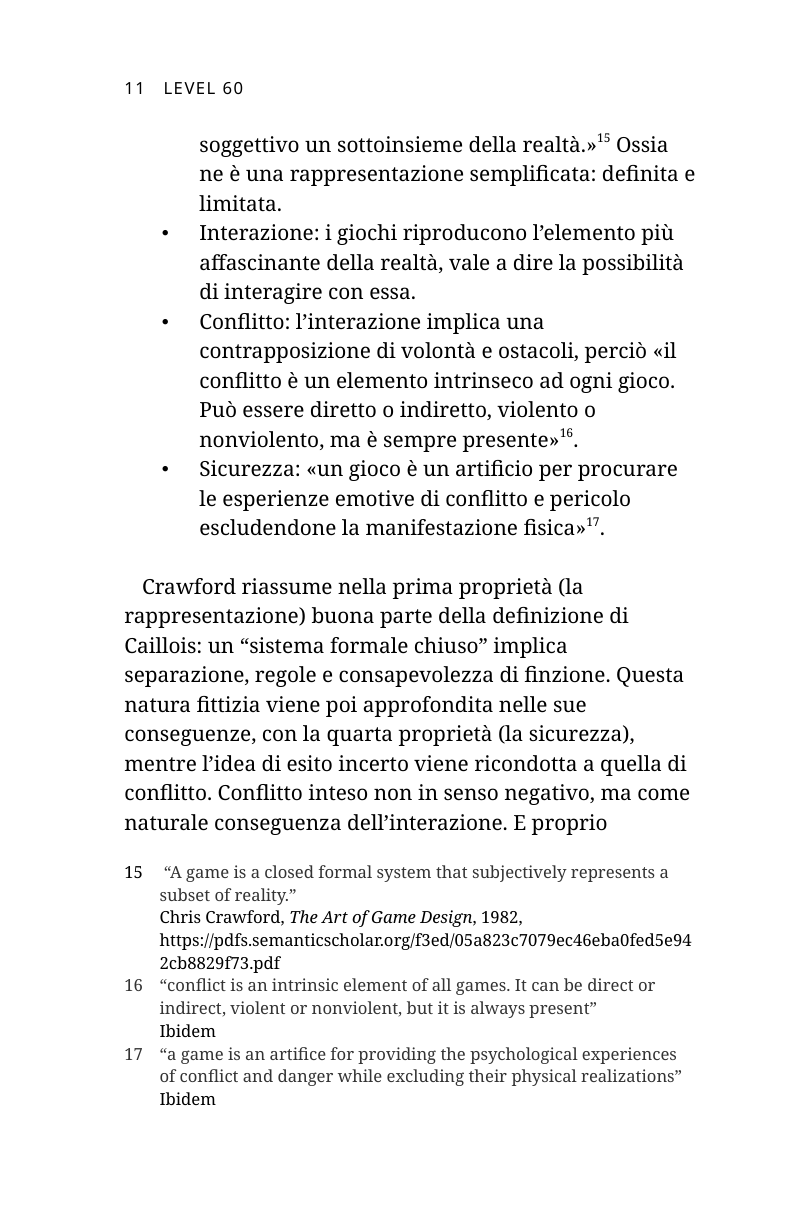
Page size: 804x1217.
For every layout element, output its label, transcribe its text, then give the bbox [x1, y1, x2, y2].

list “a game is an artifice for providing the psychological experiences of conflict and danger while excluding their physical realizations” [124, 1042, 697, 1088]
list Ibidem [124, 1019, 697, 1042]
list Sicurezza: «un gioco è un artificio per procurare le esperienze emotive di conflitto e pericolo escludendone la manifestazione fisica». [162, 453, 697, 542]
list Ibidem [124, 1088, 697, 1110]
list “A game is a closed formal system that subjectively represents a subset of reality.” [124, 861, 697, 906]
list “conflict is an intrinsic element of all games. It can be direct or indirect, violent or nonviolent, but it is always present” [124, 974, 697, 1019]
list Chris Crawford, The Art of Game Design, 1982, https://pdfs.semanticscholar.org/f3ed/05a823c7079ec46eba0fed5e942cb8829f73.pdf [124, 906, 697, 974]
list Interazione: i giochi riproducono l’elemento più affascinante della realtà, vale a dire la possibilità di interagire con essa. [162, 217, 697, 306]
text Crawford riassume nella prima proprietà (la rappresentazione) buona parte della definizione di Caillois: un “sistema formale chiuso” implica separazione, regole e consapevolezza di finzione. Questa natura fittizia viene poi approfondita nelle sue conseguenze, con la quarta proprietà (la sicurezza), mentre l’idea di esito incerto viene ricondotta a quella di conflitto. Conflitto inteso non in senso negativo, ma come naturale conseguenza dell’interazione. E proprio [124, 571, 697, 836]
list Conflitto: l’interazione implica una contrapposizione di volontà e ostacoli, perciò «il conflitto è un elemento intrinseco ad ogni gioco. Può essere diretto o indiretto, violento o nonviolento, ma è sempre presente». [162, 306, 697, 453]
list soggettivo un sottoinsieme della realtà.» Ossia ne è una rappresentazione semplificata: definita e limitata. [162, 129, 697, 217]
